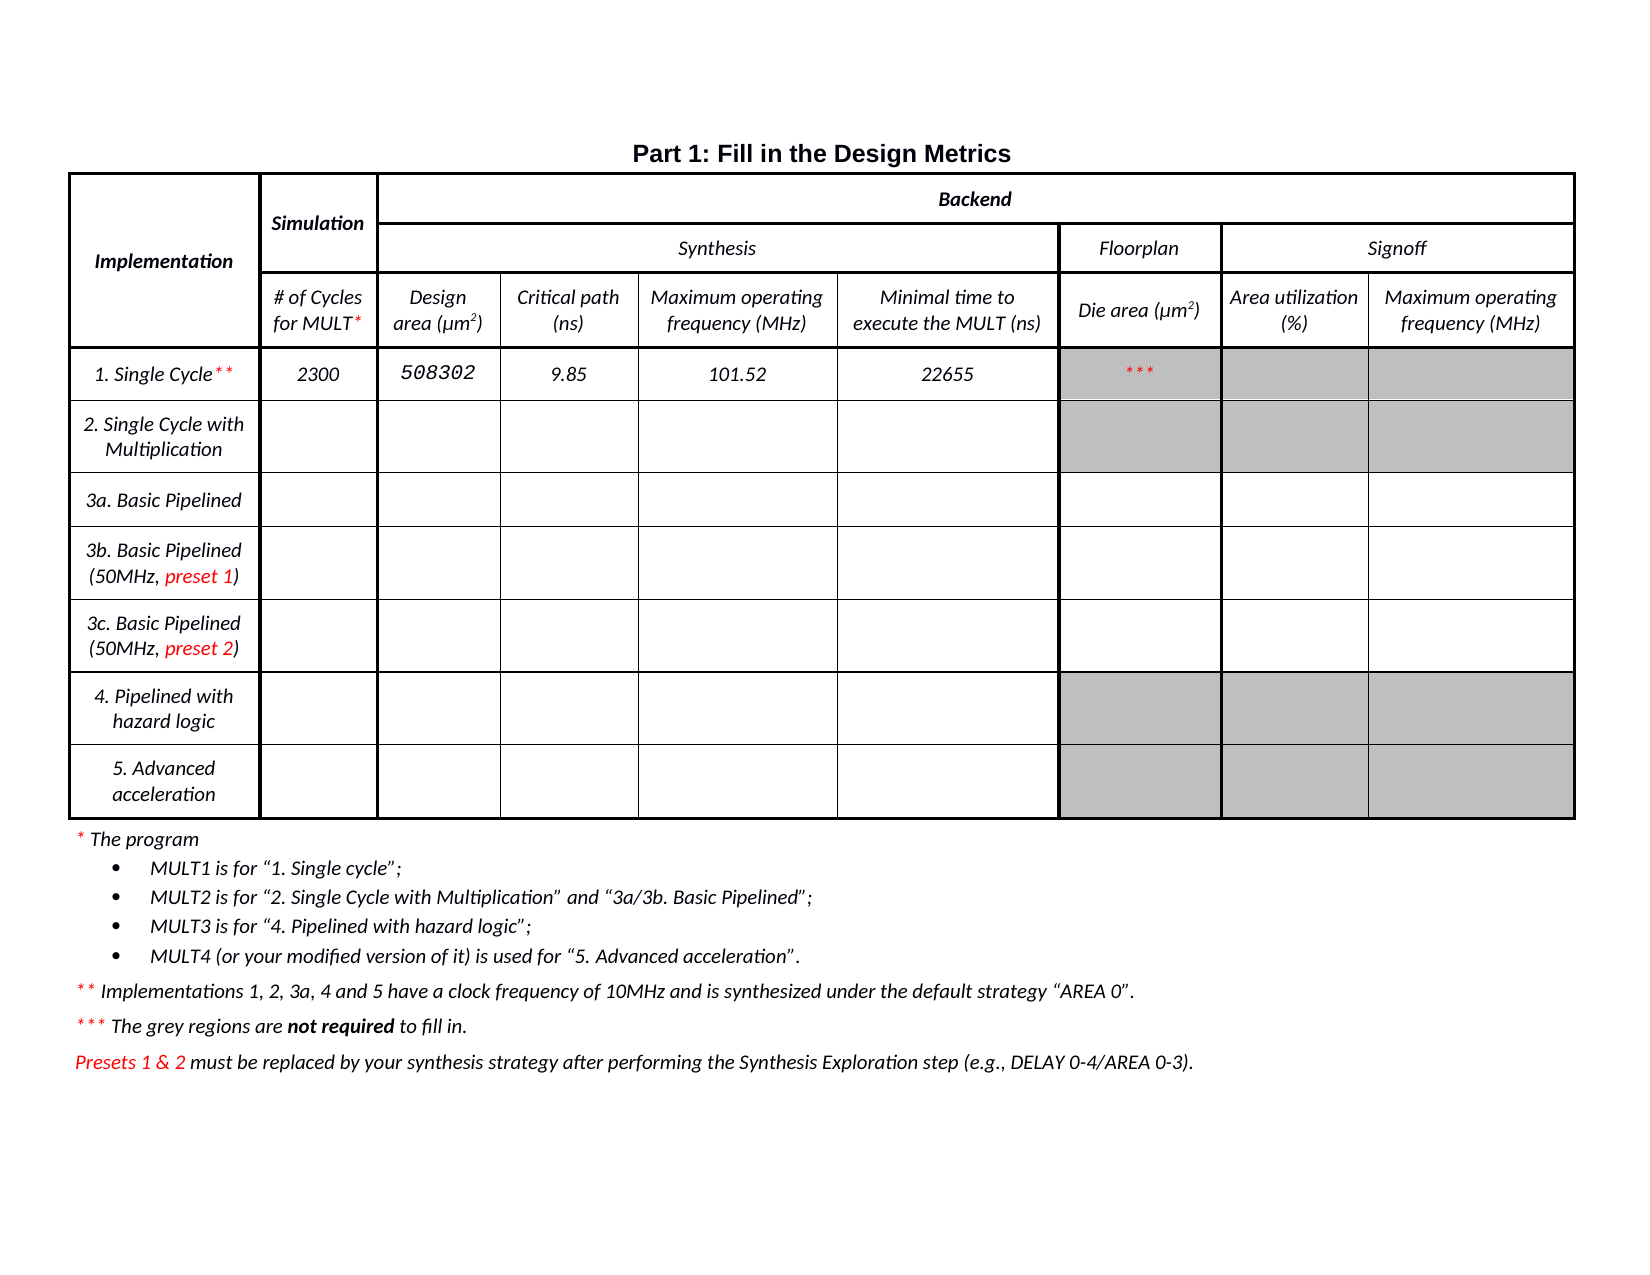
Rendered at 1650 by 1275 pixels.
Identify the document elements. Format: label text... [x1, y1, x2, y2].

table_cell [639, 600, 837, 671]
table_cell [1061, 473, 1220, 526]
table_header Implementation [71, 175, 258, 346]
table_cell *** [1061, 349, 1220, 399]
table_cell [639, 745, 837, 817]
table_cell [1223, 349, 1368, 399]
table_cell Maximum operating frequency (MHz) [1369, 274, 1573, 346]
text Presets 1 & 2 must be replaced by your synthesis strategy after performing the Synthesis Exploration step (e.g., DELAY 0-4/AREA 0-3). [75, 1049, 1569, 1074]
table_cell [1369, 527, 1573, 599]
table_cell 2. Single Cycle with Multiplication [71, 401, 258, 472]
table_cell [501, 401, 638, 472]
table_cell [1223, 473, 1368, 526]
table_cell [838, 600, 1057, 671]
table_cell [838, 401, 1057, 472]
table_cell Maximum operating frequency (MHz) [639, 274, 837, 346]
table_cell [1061, 527, 1220, 599]
table_cell 1. Single Cycle** [71, 349, 258, 399]
table_cell 5. Advanced acceleration [71, 745, 258, 817]
table_cell [1223, 673, 1368, 744]
list MULT1 is for “1. Single cycle”; [112, 855, 1569, 881]
table_cell [838, 473, 1057, 526]
table_cell [501, 673, 638, 744]
table_cell [262, 600, 376, 671]
table_cell [379, 473, 500, 526]
text Part 1: Fill in the Design Metrics [75, 139, 1569, 168]
table_cell [1223, 527, 1368, 599]
table_cell [838, 745, 1057, 817]
table_cell [1061, 745, 1220, 817]
text ** Implementations 1, 2, 3a, 4 and 5 have a clock frequency of 10MHz and is synthesized under the default strategy “AREA 0”. [75, 978, 1569, 1004]
table_cell 22655 [838, 349, 1057, 399]
table_header Backend [379, 175, 1573, 222]
table_cell [1369, 349, 1573, 399]
table_cell [1369, 673, 1573, 744]
table_cell Area utilization (%) [1223, 274, 1368, 346]
table_cell [379, 673, 500, 744]
table_cell 3c. Basic Pipelined (50MHz, preset 2) [71, 600, 258, 671]
table_cell [262, 473, 376, 526]
table_cell 101.52 [639, 349, 837, 399]
table_cell 4. Pipelined with hazard logic [71, 673, 258, 744]
table_cell Signoff [1223, 225, 1573, 271]
table_cell [639, 673, 837, 744]
table_cell [262, 745, 376, 817]
table_cell Synthesis [379, 225, 1057, 271]
list MULT3 is for “4. Pipelined with hazard logic”; [112, 914, 1569, 939]
table_cell [1369, 600, 1573, 671]
table_cell [1061, 401, 1220, 472]
table_cell [639, 401, 837, 472]
table_cell [838, 673, 1057, 744]
table_cell 508302 [379, 349, 500, 399]
table_cell # of Cycles for MULT* [262, 274, 376, 346]
text * The program [75, 826, 1569, 852]
table_cell [639, 527, 837, 599]
table_cell [501, 527, 638, 599]
table_cell [1369, 401, 1573, 472]
table_cell [1223, 401, 1368, 472]
text *** The grey regions are not required to fill in. [75, 1014, 1569, 1039]
table_cell [501, 600, 638, 671]
table_cell Design area (μm2) [379, 274, 500, 346]
table_cell 3b. Basic Pipelined (50MHz, preset 1) [71, 527, 258, 599]
table_header Simulation [262, 175, 376, 271]
table_cell [1061, 673, 1220, 744]
table_cell [1369, 473, 1573, 526]
table_cell [379, 401, 500, 472]
table_cell Minimal time to execute the MULT (ns) [838, 274, 1057, 346]
table_cell [838, 527, 1057, 599]
table_cell [379, 745, 500, 817]
table_cell [1061, 600, 1220, 671]
table_cell [501, 473, 638, 526]
table_cell [262, 527, 376, 599]
table_cell [1369, 745, 1573, 817]
table_cell [639, 473, 837, 526]
list MULT4 (or your modified version of it) is used for “5. Advanced acceleration”. [112, 943, 1569, 968]
list MULT2 is for “2. Single Cycle with Multiplication” and “3a/3b. Basic Pipelined”; [112, 884, 1569, 910]
table_cell [262, 401, 376, 472]
table_cell Die area (μm2) [1061, 274, 1220, 346]
table_cell [262, 673, 376, 744]
table_cell [501, 745, 638, 817]
table_cell [1223, 745, 1368, 817]
table_cell [379, 527, 500, 599]
table_cell [1223, 600, 1368, 671]
table_cell 2300 [262, 349, 376, 399]
table_cell 9.85 [501, 349, 638, 399]
table_cell [379, 600, 500, 671]
table_cell Floorplan [1061, 225, 1220, 271]
table_cell Critical path (ns) [501, 274, 638, 346]
table_cell 3a. Basic Pipelined [71, 473, 258, 526]
